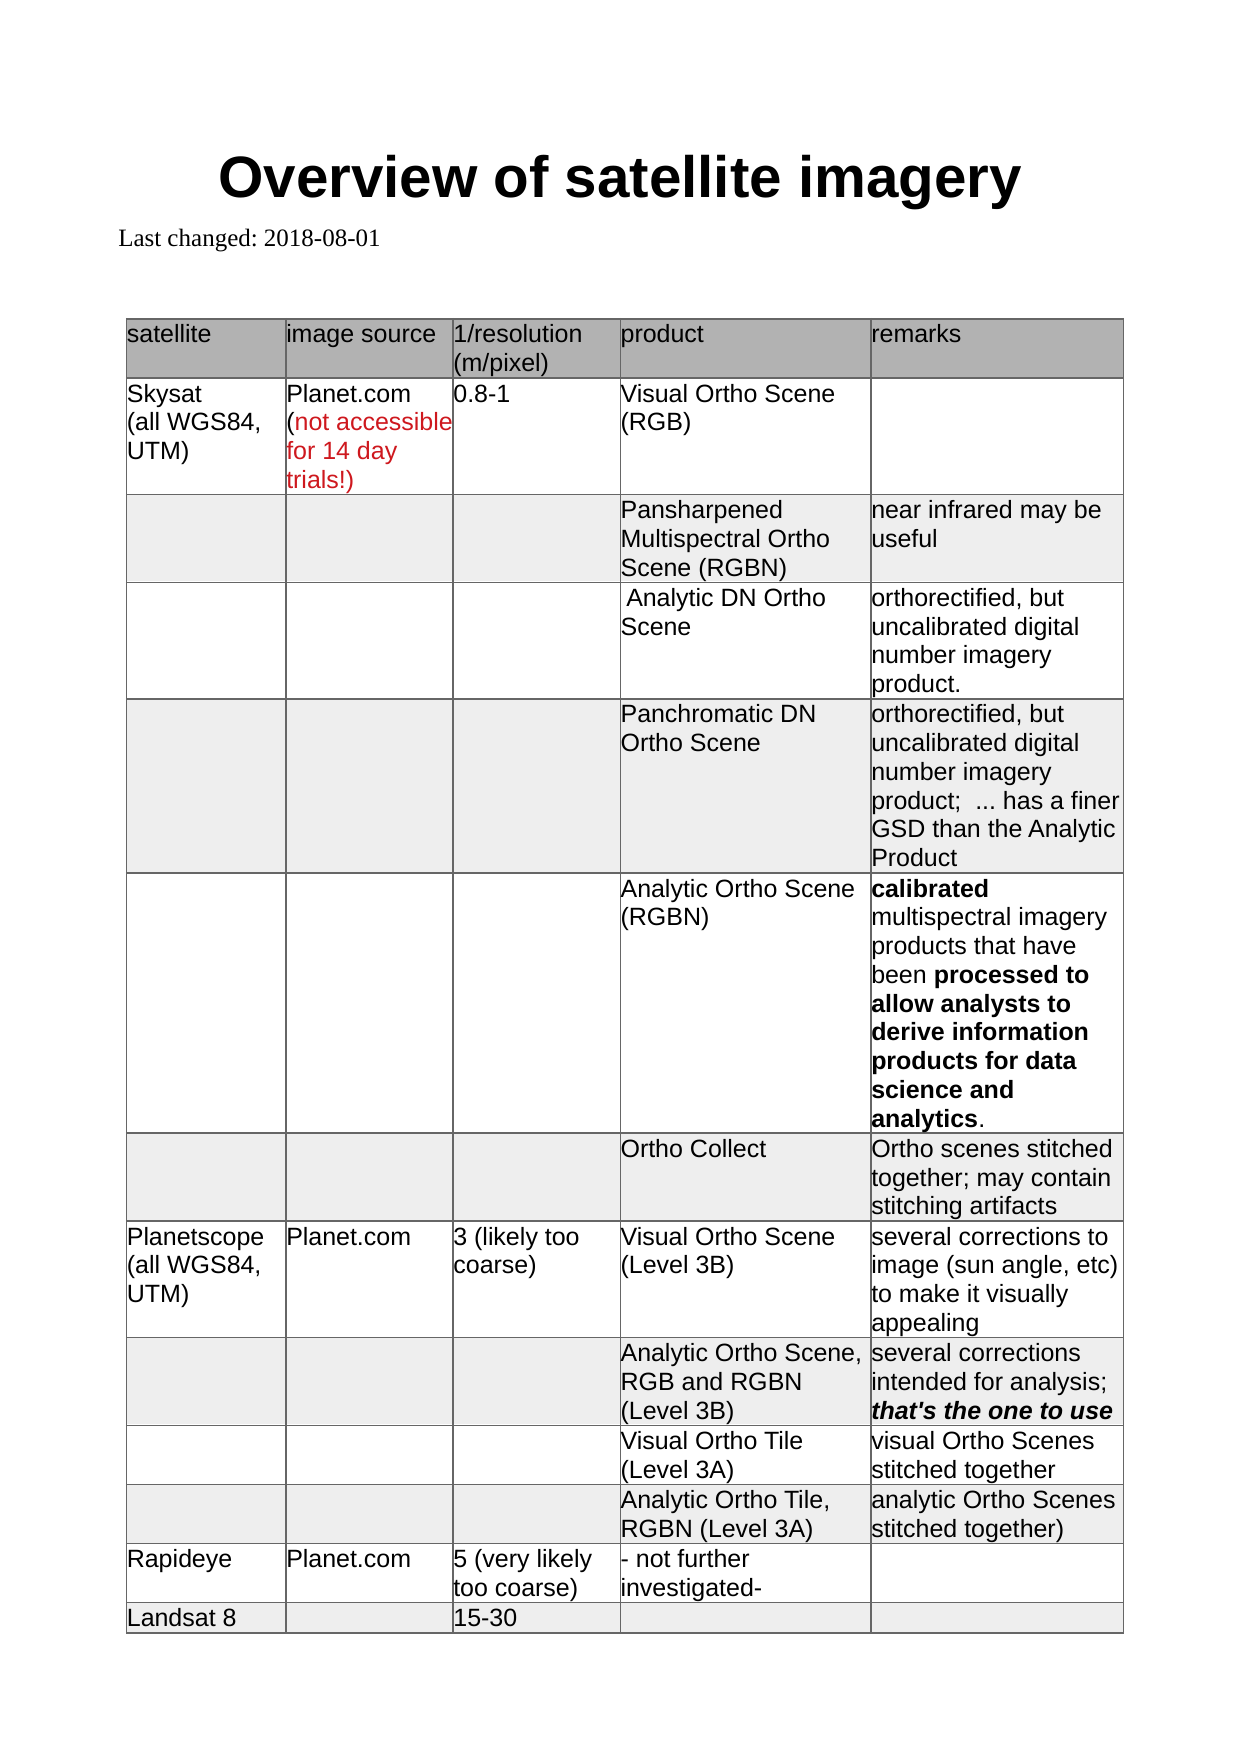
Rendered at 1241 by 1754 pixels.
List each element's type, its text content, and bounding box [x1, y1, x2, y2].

table_header remarks [872, 320, 1123, 377]
table_cell Analytic Ortho Scene, RGB and RGBN (Level 3B) [621, 1338, 870, 1424]
table_cell [872, 1603, 1123, 1632]
table_cell Skysat (all WGS84, UTM) [127, 379, 285, 493]
table_cell 5 (very likely too coarse) [454, 1544, 620, 1602]
table_cell Analytic DN Ortho Scene [621, 583, 870, 698]
table_cell Ortho Collect [621, 1134, 870, 1220]
table_cell visual Ortho Scenes stitched together [872, 1426, 1123, 1483]
table_cell near infrared may be useful [872, 495, 1123, 581]
table_cell [872, 379, 1123, 493]
table_cell Planet.com [287, 1544, 452, 1602]
table_cell [621, 1603, 870, 1632]
table_cell Rapideye [127, 1544, 285, 1602]
table_cell Planet.com (not accessible for 14 day trials!) [287, 379, 452, 493]
table_cell orthorectified, but uncalibrated digital number imagery product; ... has a finer GSD than the Analytic Product [872, 700, 1123, 872]
table_cell [454, 700, 620, 872]
table_cell [454, 583, 620, 698]
table_cell [127, 1338, 285, 1424]
table_cell - not further investigated- [621, 1544, 870, 1602]
table_cell Pansharpened Multispectral Ortho Scene (RGBN) [621, 495, 870, 581]
table_cell Planetscope (all WGS84, UTM) [127, 1222, 285, 1337]
table_cell [127, 874, 285, 1132]
table_cell [872, 1544, 1123, 1602]
table_cell [287, 1485, 452, 1543]
table_cell [454, 1485, 620, 1543]
table_header image source [287, 320, 452, 377]
table_cell [287, 700, 452, 872]
table_cell [127, 700, 285, 872]
table_cell [287, 583, 452, 698]
text Last changed: 2018-08-01 [118, 223, 1122, 251]
table_cell [127, 583, 285, 698]
table_header satellite [127, 320, 285, 377]
title Overview of satellite imagery [118, 143, 1122, 210]
table_cell [287, 1426, 452, 1483]
table_cell [454, 1134, 620, 1220]
table_cell 0.8-1 [454, 379, 620, 493]
table_cell Analytic Ortho Scene (RGBN) [621, 874, 870, 1132]
table_cell [287, 1338, 452, 1424]
table_cell 3 (likely too coarse) [454, 1222, 620, 1337]
table_cell [127, 495, 285, 581]
table_cell orthorectified, but uncalibrated digital number imagery product. [872, 583, 1123, 698]
table_cell Ortho scenes stitched together; may contain stitching artifacts [872, 1134, 1123, 1220]
table_cell several corrections to image (sun angle, etc) to make it visually appealing [872, 1222, 1123, 1337]
table_cell several corrections intended for analysis; that's the one to use [872, 1338, 1123, 1424]
table_cell calibrated multispectral imagery products that have been processed to allow analysts to derive information products for data science and analytics. [872, 874, 1123, 1132]
table_header 1/resolution (m/pixel) [454, 320, 620, 377]
table_cell Visual Ortho Scene (Level 3B) [621, 1222, 870, 1337]
table_cell [287, 1603, 452, 1632]
table_cell [287, 874, 452, 1132]
table_cell Panchromatic DN Ortho Scene [621, 700, 870, 872]
table_cell [127, 1485, 285, 1543]
table_cell [454, 1426, 620, 1483]
table_cell [127, 1134, 285, 1220]
table_cell [454, 1338, 620, 1424]
table_cell analytic Ortho Scenes stitched together) [872, 1485, 1123, 1543]
table_cell Analytic Ortho Tile, RGBN (Level 3A) [621, 1485, 870, 1543]
table_cell Landsat 8 [127, 1603, 285, 1632]
table_cell [454, 874, 620, 1132]
table_cell Planet.com [287, 1222, 452, 1337]
table_cell Visual Ortho Tile (Level 3A) [621, 1426, 870, 1483]
table_cell Visual Ortho Scene (RGB) [621, 379, 870, 493]
table_cell [127, 1426, 285, 1483]
table_header product [621, 320, 870, 377]
table_cell [454, 495, 620, 581]
table_cell 15-30 [454, 1603, 620, 1632]
table_cell [287, 495, 452, 581]
table_cell [287, 1134, 452, 1220]
